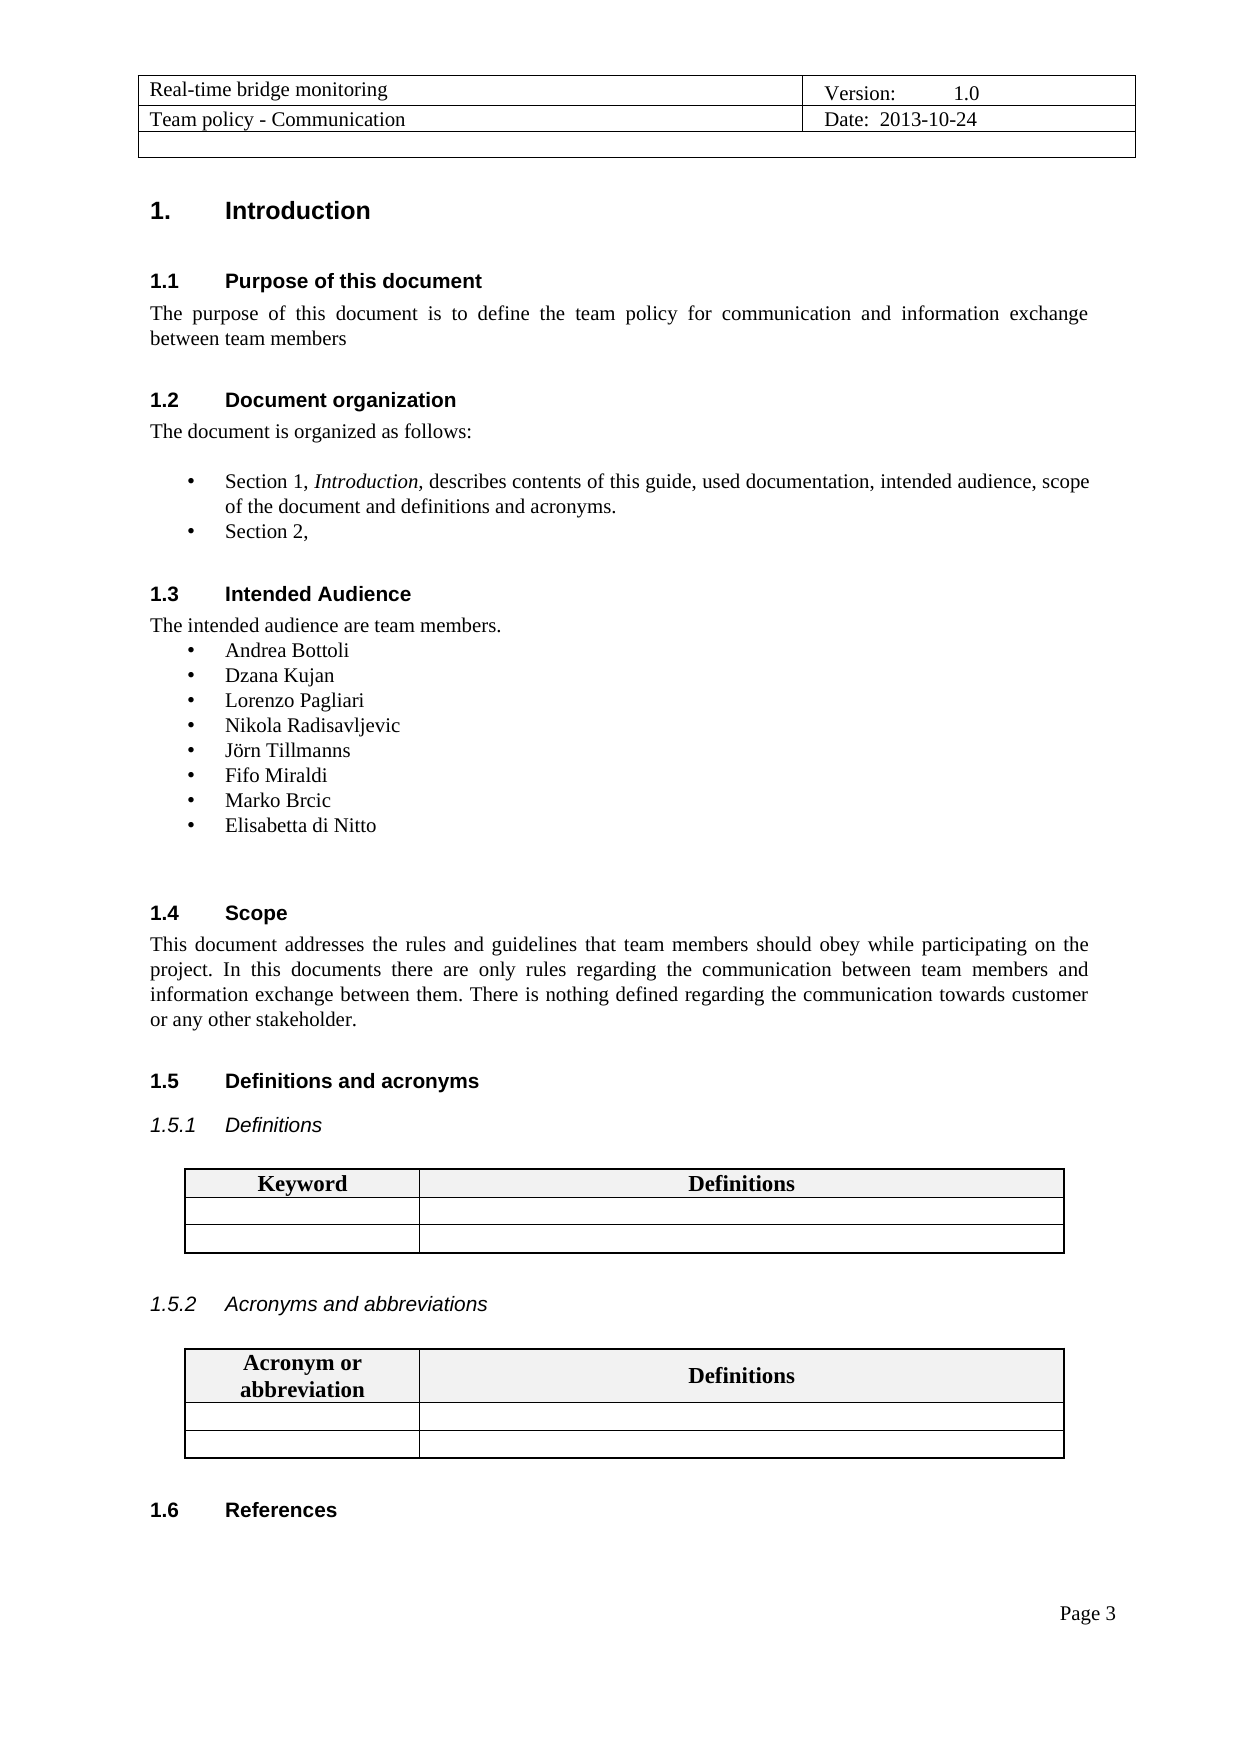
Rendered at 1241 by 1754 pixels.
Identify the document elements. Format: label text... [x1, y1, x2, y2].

subtitle Scope [150, 899, 1090, 924]
table_header Definitions [420, 1170, 1063, 1197]
list Nikola Radisavljevic [187, 712, 1090, 737]
list Marko Brcic [187, 787, 1090, 812]
list Section 2, [187, 518, 1090, 543]
text The document is organized as follows: [150, 418, 1090, 443]
table_cell [186, 1431, 419, 1457]
list Elisabetta di Nitto [187, 812, 1090, 837]
subtitle Introduction [150, 196, 1090, 224]
text The purpose of this document is to define the team policy for communication and information exchange between team members [150, 299, 1090, 349]
table_header Definitions [420, 1350, 1063, 1402]
list Jörn Tillmanns [187, 737, 1090, 762]
subtitle Document organization [150, 387, 1090, 412]
table_cell [186, 1225, 419, 1252]
table_cell [420, 1225, 1063, 1252]
table_cell [186, 1198, 419, 1224]
list Section 1, Introduction, describes contents of this guide, used documentation, intended audience, scope of the document and definitions and acronyms. [187, 468, 1090, 518]
list Dzana Kujan [187, 662, 1090, 687]
list Lorenzo Pagliari [187, 687, 1090, 712]
table_header Keyword [186, 1170, 419, 1197]
table_header Acronym or abbreviation [186, 1350, 419, 1402]
subtitle Definitions and acronyms [150, 1068, 1090, 1093]
list Fifo Miraldi [187, 762, 1090, 787]
list Andrea Bottoli [187, 637, 1090, 662]
subtitle Purpose of this document [150, 268, 1090, 293]
table_cell [420, 1198, 1063, 1224]
text The intended audience are team members. [150, 612, 1090, 637]
subtitle Definitions [150, 1112, 1090, 1137]
subtitle References [150, 1497, 1090, 1522]
table_cell [420, 1431, 1063, 1457]
text This document addresses the rules and guidelines that team members should obey while participating on the project. In this documents there are only rules regarding the communication between team members and information exchange between them. There is nothing defined regarding the communication towards customer or any other stakeholder. [150, 931, 1090, 1031]
table_cell [186, 1403, 419, 1429]
table_cell [420, 1403, 1063, 1429]
subtitle Acronyms and abbreviations [150, 1291, 1090, 1316]
subtitle Intended Audience [150, 581, 1090, 606]
